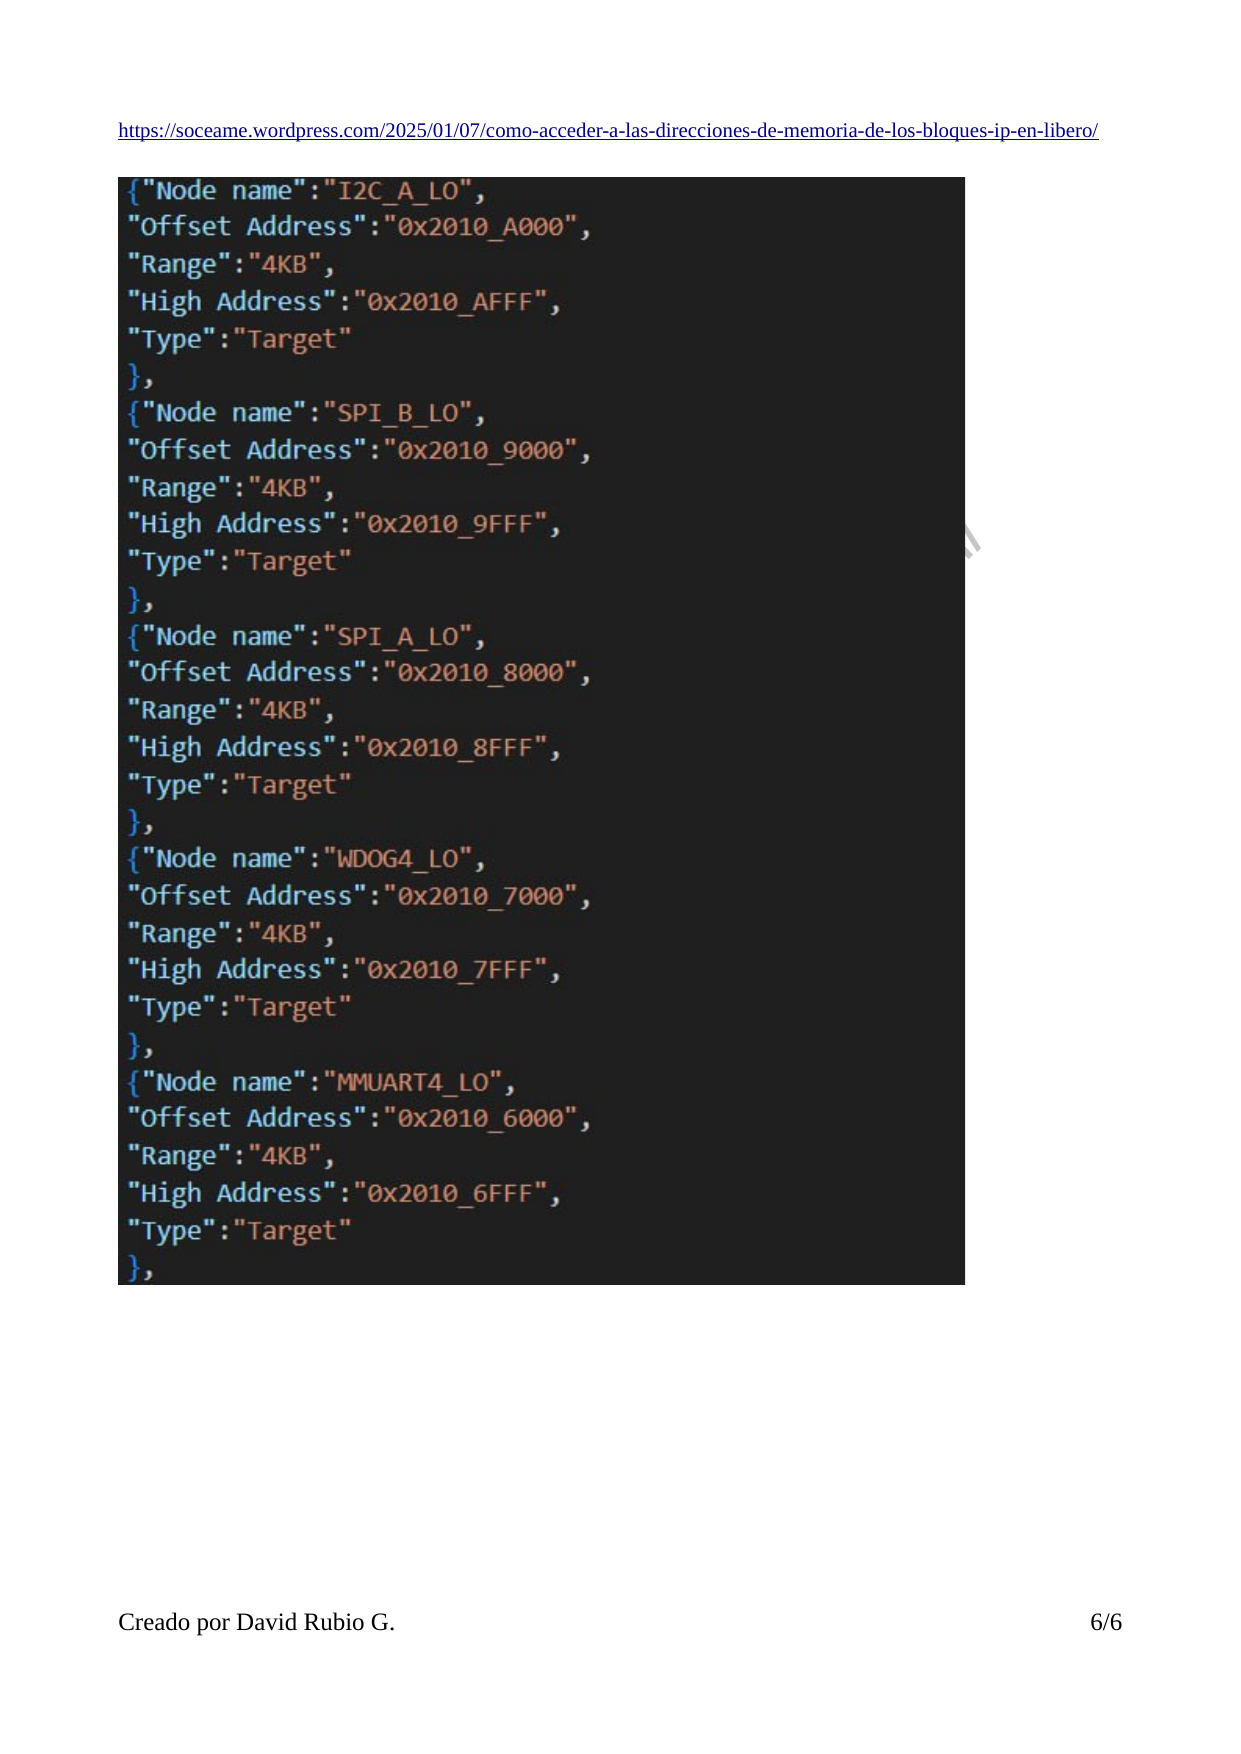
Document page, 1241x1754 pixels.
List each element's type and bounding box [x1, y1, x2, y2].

picture [118, 177, 965, 1285]
